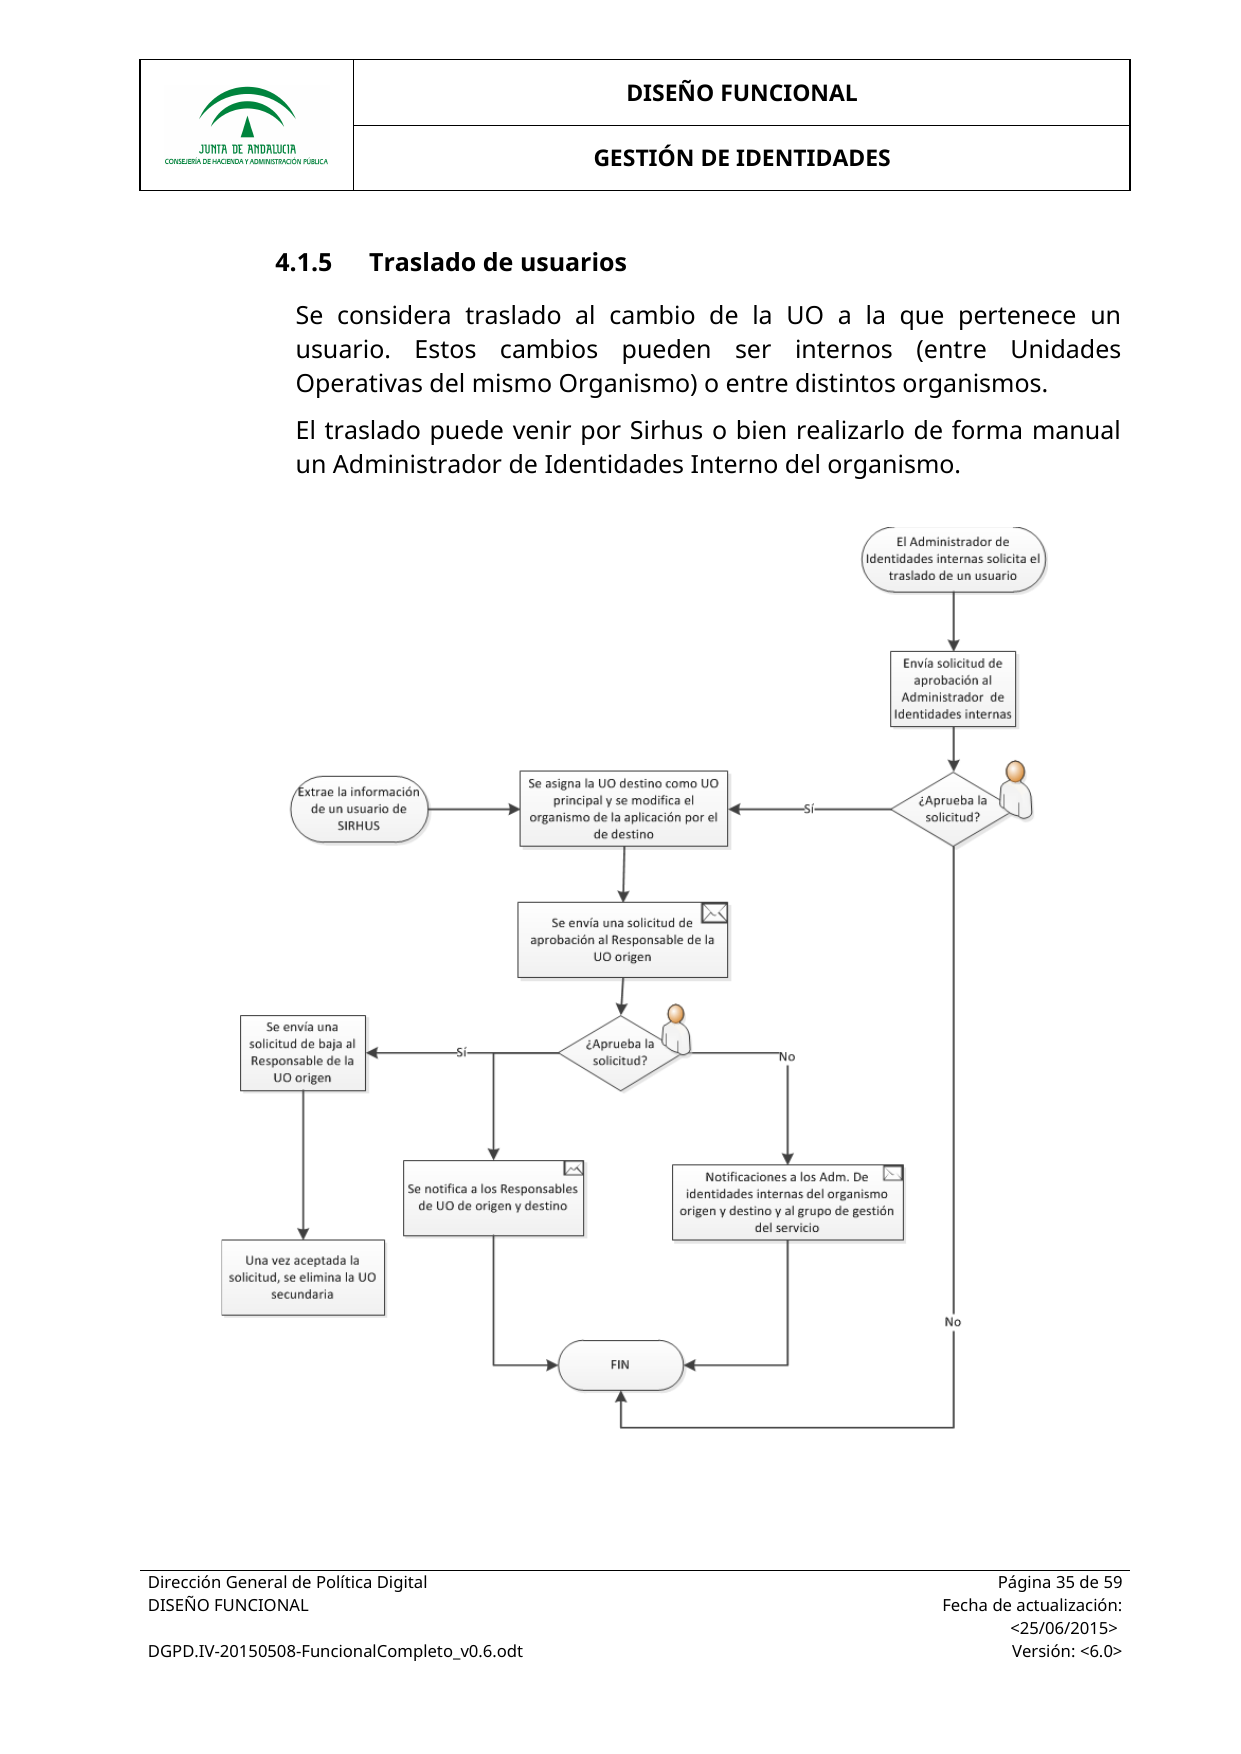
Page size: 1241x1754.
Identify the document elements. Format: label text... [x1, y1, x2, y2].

subtitle 4.1.5 Traslado de usuarios [201, 245, 1122, 279]
picture [221, 527, 1049, 1429]
text Se considera traslado al cambio de la UO a la que pertenece un usuario. Estos cambios pueden ser internos (entre Unidades Operativas del mismo Organismo) o entre distintos organismos. [295, 298, 1122, 400]
picture [164, 85, 330, 165]
text El traslado puede venir por Sirhus o bien realizarlo de forma manual un Administrador de Identidades Interno del organismo. [295, 412, 1122, 480]
